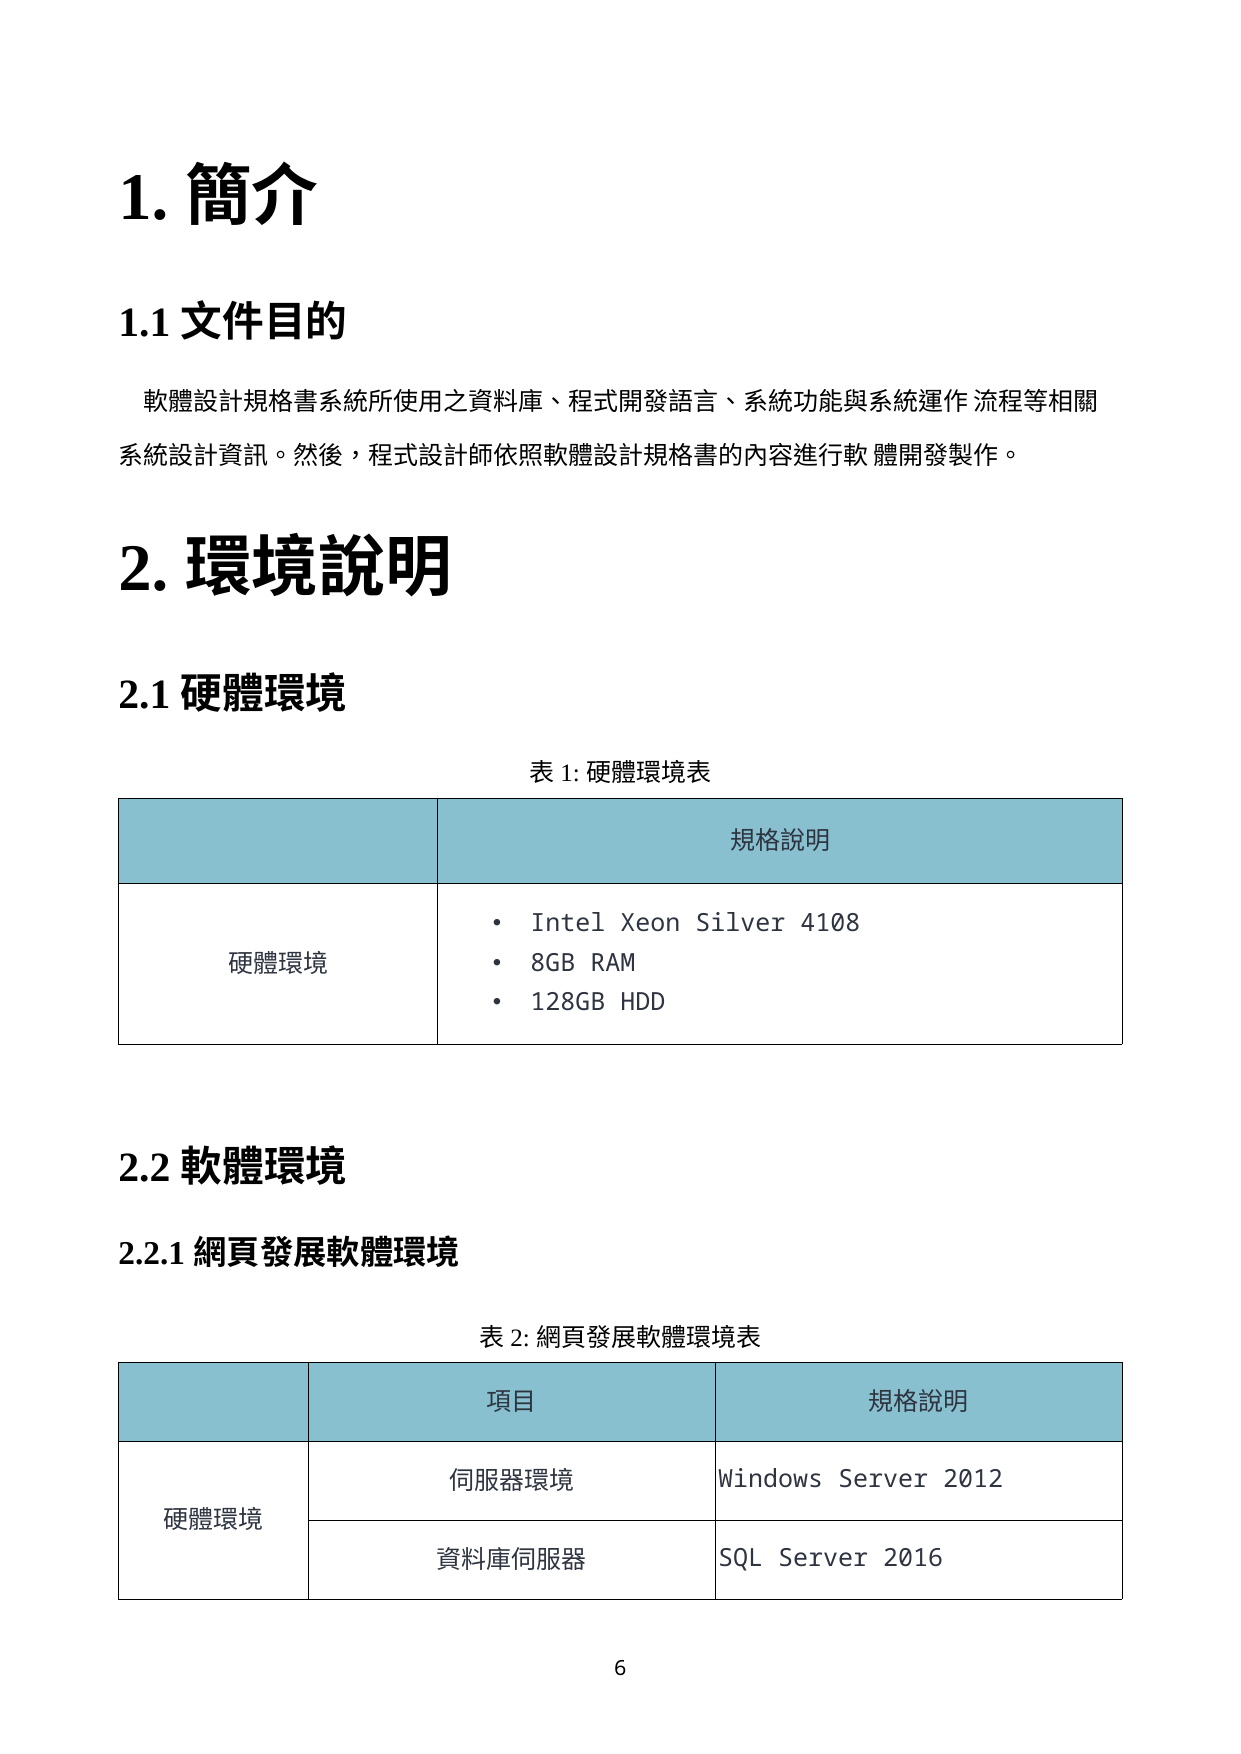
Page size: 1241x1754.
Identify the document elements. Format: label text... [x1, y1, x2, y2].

table_header 規格說明 [438, 799, 1122, 883]
subtitle 1.1 文件目的 [118, 288, 1122, 348]
table_header [119, 1363, 308, 1441]
text 表 1: 硬體環境表 [118, 753, 1122, 789]
subtitle 1. 簡介 [118, 142, 1122, 238]
subtitle 2.1 硬體環境 [118, 660, 1122, 720]
subtitle 2.2.1 網頁發展軟體環境 [118, 1226, 1122, 1274]
table_cell SQL Server 2016 [716, 1521, 1122, 1599]
table_header 項目 [309, 1363, 715, 1441]
table_cell Intel Xeon Silver 4108 8GB RAM 128GB HDD [438, 884, 1122, 1044]
table_cell 伺服器環境 [309, 1442, 715, 1520]
subtitle 2.2 軟體環境 [118, 1133, 1122, 1193]
table_cell 資料庫伺服器 [309, 1521, 715, 1599]
text 軟體設計規格書系統所使用之資料庫、程式開發語言、系統功能與系統運作 流程等相關系統設計資訊。然後，程式設計師依照軟體設計規格書的內容進行軟 體開發製作。 [118, 381, 1122, 472]
table_header [119, 799, 437, 883]
table_cell Windows Server 2012 [716, 1442, 1122, 1520]
table_cell 硬體環境 [119, 1442, 308, 1599]
table_header 規格說明 [716, 1363, 1122, 1441]
subtitle 2. 環境說明 [118, 513, 1122, 610]
table_cell 硬體環境 [119, 884, 437, 1044]
text 表 2: 網頁發展軟體環境表 [118, 1317, 1122, 1353]
